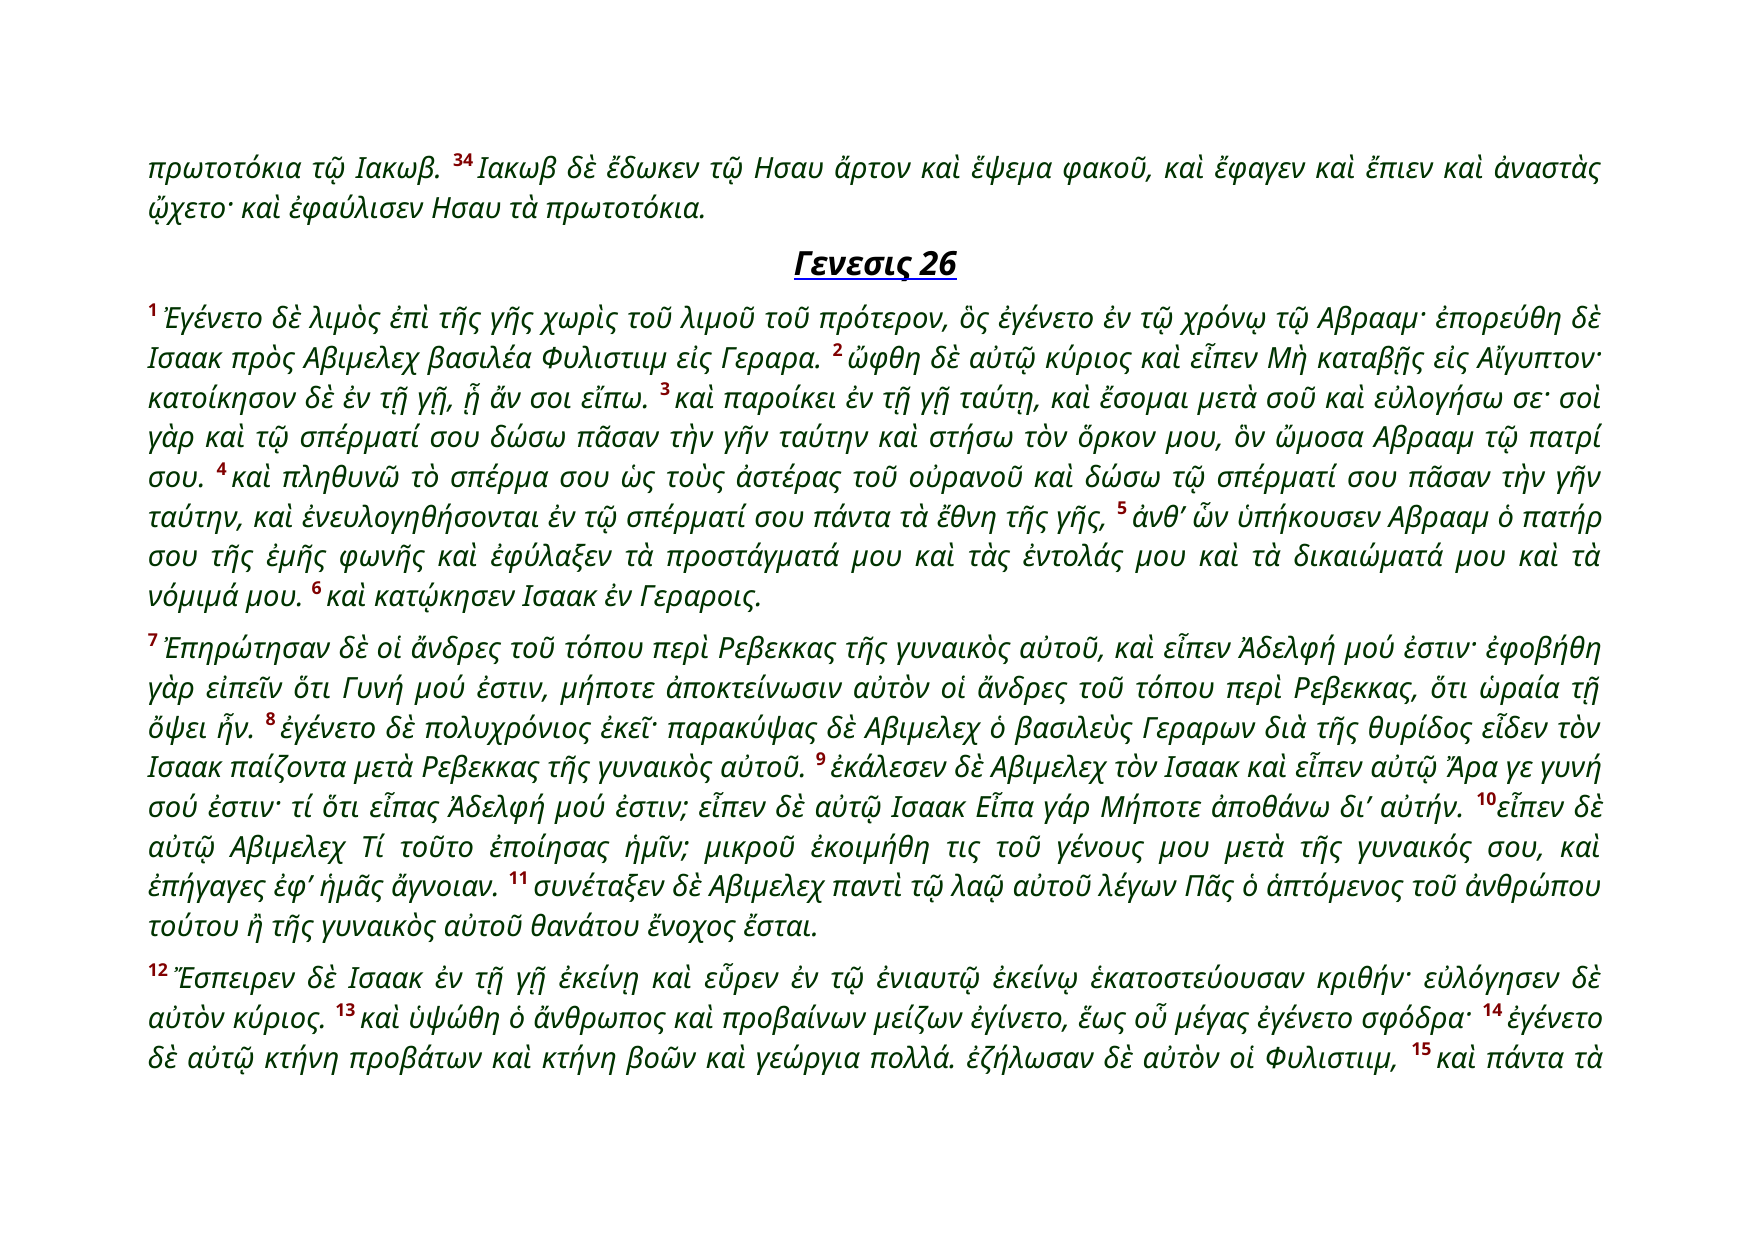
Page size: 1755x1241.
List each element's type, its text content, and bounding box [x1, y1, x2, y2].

text 1 Ἐγένετο δὲ λιμὸς ἐπὶ τῆς γῆς χωρὶς τοῦ λιμοῦ τοῦ πρότερον, ὃς ἐγένετο ἐν τῷ χρόνῳ τῷ Αβρααμ· ἐπορεύθη δὲ Ισαακ πρὸς Αβιμελεχ βασιλέα Φυλιστιιμ εἰς Γεραρα. 2 ὤφθη δὲ αὐτῷ κύριος καὶ εἶπεν Μὴ καταβῇς εἰς Αἴγυπτον· κατοίκησον δὲ ἐν τῇ γῇ, ᾗ ἄν σοι εἴπω. 3 καὶ παροίκει ἐν τῇ γῇ ταύτῃ, καὶ ἔσομαι μετὰ σοῦ καὶ εὐλογήσω σε· σοὶ γὰρ καὶ τῷ σπέρματί σου δώσω πᾶσαν τὴν γῆν ταύτην καὶ στήσω τὸν ὅρκον μου, ὃν ὤμοσα Αβρααμ τῷ πατρί σου. 4 καὶ πληθυνῶ τὸ σπέρμα σου ὡς τοὺς ἀστέρας τοῦ οὐρανοῦ καὶ δώσω τῷ σπέρματί σου πᾶσαν τὴν γῆν ταύτην, καὶ ἐνευλογηθήσονται ἐν τῷ σπέρματί σου πάντα τὰ ἔθνη τῆς γῆς, 5 ἀνθ’ ὧν ὑπήκουσεν Αβρααμ ὁ πατήρ σου τῆς ἐμῆς φωνῆς καὶ ἐφύλαξεν τὰ προστάγματά μου καὶ τὰς ἐντολάς μου καὶ τὰ δικαιώματά μου καὶ τὰ νόμιμά μου. 6 καὶ κατῴκησεν Ισαακ ἐν Γεραροις. [148, 297, 1606, 615]
text 7 Ἐπηρώτησαν δὲ οἱ ἄνδρες τοῦ τόπου περὶ Ρεβεκκας τῆς γυναικὸς αὐτοῦ, καὶ εἶπεν Ἀδελφή μού ἐστιν· ἐφοβήθη γὰρ εἰπεῖν ὅτι Γυνή μού ἐστιν, μήποτε ἀποκτείνωσιν αὐτὸν οἱ ἄνδρες τοῦ τόπου περὶ Ρεβεκκας, ὅτι ὡραία τῇ ὄψει ἦν. 8 ἐγένετο δὲ πολυχρόνιος ἐκεῖ· παρακύψας δὲ Αβιμελεχ ὁ βασιλεὺς Γεραρων διὰ τῆς θυρίδος εἶδεν τὸν Ισαακ παίζοντα μετὰ Ρεβεκκας τῆς γυναικὸς αὐτοῦ. 9 ἐκάλεσεν δὲ Αβιμελεχ τὸν Ισαακ καὶ εἶπεν αὐτῷ Ἄρα γε γυνή σού ἐστιν· τί ὅτι εἶπας Ἀδελφή μού ἐστιν; εἶπεν δὲ αὐτῷ Ισαακ Εἶπα γάρ Μήποτε ἀποθάνω δι’ αὐτήν. 10εἶπεν δὲ αὐτῷ Αβιμελεχ Τί τοῦτο ἐποίησας ἡμῖν; μικροῦ ἐκοιμήθη τις τοῦ γένους μου μετὰ τῆς γυναικός σου, καὶ ἐπήγαγες ἐφ’ ἡμᾶς ἄγνοιαν. 11 συνέταξεν δὲ Αβιμελεχ παντὶ τῷ λαῷ αὐτοῦ λέγων Πᾶς ὁ ἁπτόμενος τοῦ ἀνθρώπου τούτου ἢ τῆς γυναικὸς αὐτοῦ θανάτου ἔνοχος ἔσται. [148, 627, 1606, 945]
text Γενεσις 26 [148, 239, 1606, 285]
text 12 Ἔσπειρεν δὲ Ισαακ ἐν τῇ γῇ ἐκείνῃ καὶ εὗρεν ἐν τῷ ἐνιαυτῷ ἐκείνῳ ἑκατοστεύουσαν κριθήν· εὐλόγησεν δὲ αὐτὸν κύριος. 13 καὶ ὑψώθη ὁ ἄνθρωπος καὶ προβαίνων μείζων ἐγίνετο, ἕως οὗ μέγας ἐγένετο σφόδρα· 14 ἐγένετο δὲ αὐτῷ κτήνη προβάτων καὶ κτήνη βοῶν καὶ γεώργια πολλά. ἐζήλωσαν δὲ αὐτὸν οἱ Φυλιστιιμ, 15 καὶ πάντα τὰ [148, 957, 1606, 1077]
text πρωτοτόκια τῷ Ιακωβ. 34 Ιακωβ δὲ ἔδωκεν τῷ Ησαυ ἄρτον καὶ ἕψεμα φακοῦ, καὶ ἔφαγεν καὶ ἔπιεν καὶ ἀναστὰς ᾤχετο· καὶ ἐφαύλισεν Ησαυ τὰ πρωτοτόκια. [148, 148, 1606, 227]
